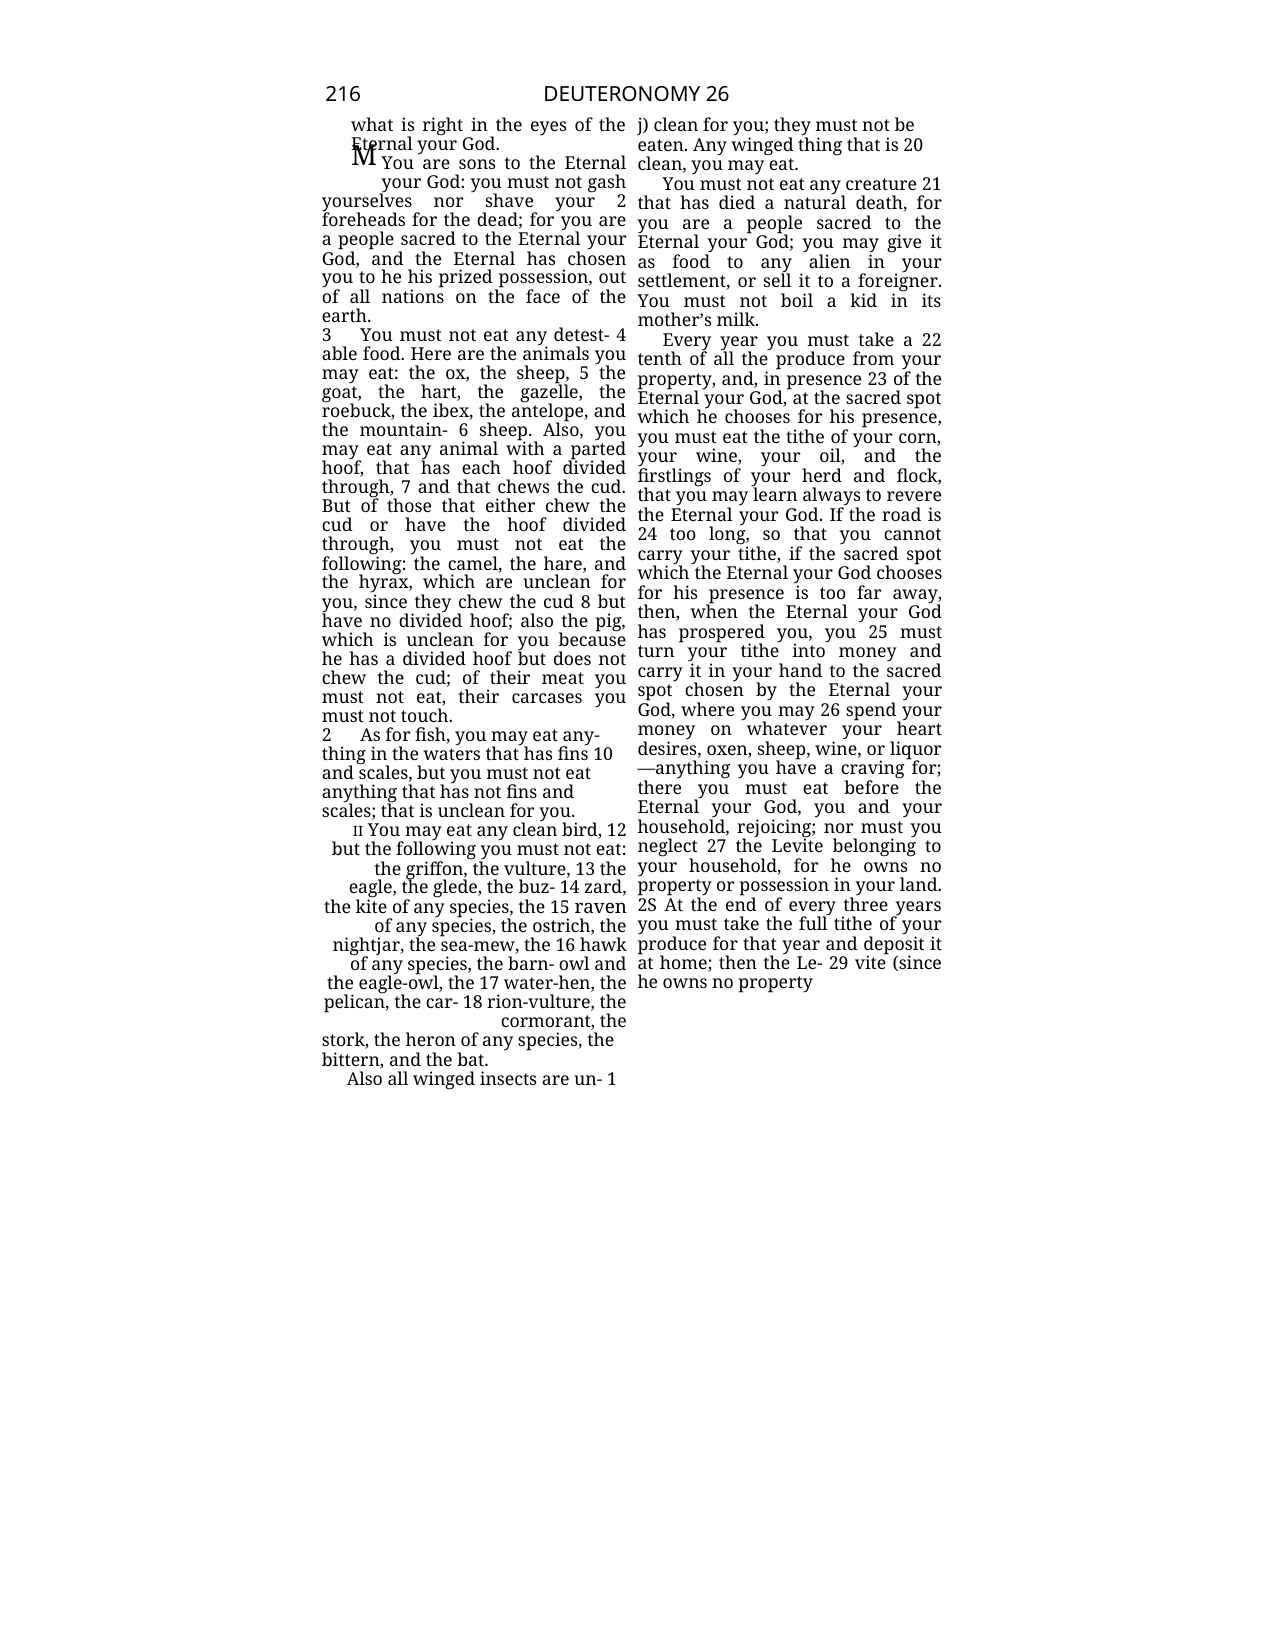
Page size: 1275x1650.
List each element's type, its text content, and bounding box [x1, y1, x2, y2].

text stork, the heron of any species, the bittern, and the bat. [322, 1031, 627, 1070]
text what is right in the eyes of the Eternal your God. [351, 116, 627, 154]
text ii You may eat any clean bird, 12 but the following you must not eat: the griffon, the vulture, 13 the eagle, the glede, the buz- 14 zard, the kite of any species, the 15 raven of any species, the ostrich, the nightjar, the sea-mew, the 16 hawk of any species, the barn- owl and the eagle-owl, the 17 water-hen, the pelican, the car- 18 rion-vulture, the cormorant, the [322, 822, 627, 1031]
text j) clean for you; they must not be eaten. Any winged thing that is 20 clean, you may eat. [637, 116, 942, 175]
text MYou are sons to the Eternal your God: you must not gash yourselves nor shave your 2 foreheads for the dead; for you are a people sacred to the Eter­nal your God, and the Eternal has chosen you to he his prized possession, out of all nations on the face of the earth. [322, 154, 627, 326]
text Also all winged insects are un- 1 [322, 1070, 627, 1090]
list As for fish, you may eat any­thing in the waters that has fins 10 and scales, but you must not eat anything that has not fins and scales; that is unclean for you. [322, 726, 627, 822]
list You must not eat any detest- 4 able food. Here are the animals you may eat: the ox, the sheep, 5 the goat, the hart, the gazelle, the roebuck, the ibex, the antelope, and the mountain- 6 sheep. Also, you may eat any animal with a parted hoof, that has each hoof divided through, 7 and that chews the cud. But of those that either chew the cud or have the hoof divided through, you must not eat the following: the camel, the hare, and the hyrax, which are unclean for you, since they chew the cud 8 but have no divided hoof; also the pig, which is unclean for you because he has a divided hoof but does not chew the cud; of their meat you must not eat, their carcases you must not touch. [322, 326, 627, 726]
text Every year you must take a 22 tenth of all the produce from your property, and, in presence 23 of the Eternal your God, at the sacred spot which he chooses for his presence, you must eat the tithe of your corn, your wine, your oil, and the firstlings of your herd and flock, that you may learn always to revere the Eternal your God. If the road is 24 too long, so that you cannot carry your tithe, if the sacred spot which the Eternal your God chooses for his presence is too far away, then, when the Eternal your God has prospered you, you 25 must turn your tithe into money and carry it in your hand to the sacred spot chosen by the Eter­nal your God, where you may 26 spend your money on whatever your heart desires, oxen, sheep, wine, or liquor—anything you have a craving for; there you must eat before the Eternal your God, you and your household, rejoicing; nor must you neglect 27 the Levite belonging to your household, for he owns no prop­erty or possession in your land. 2S At the end of every three years you must take the full tithe of your produce for that year and deposit it at home; then the Le- 29 vite (since he owns no property [637, 331, 942, 993]
text You must not eat any creature 21 that has died a natural death, for you are a people sacred to the Eternal your God; you may give it as food to any alien in your settlement, or sell it to a for­eigner. You must not boil a kid in its mother’s milk. [637, 175, 942, 331]
